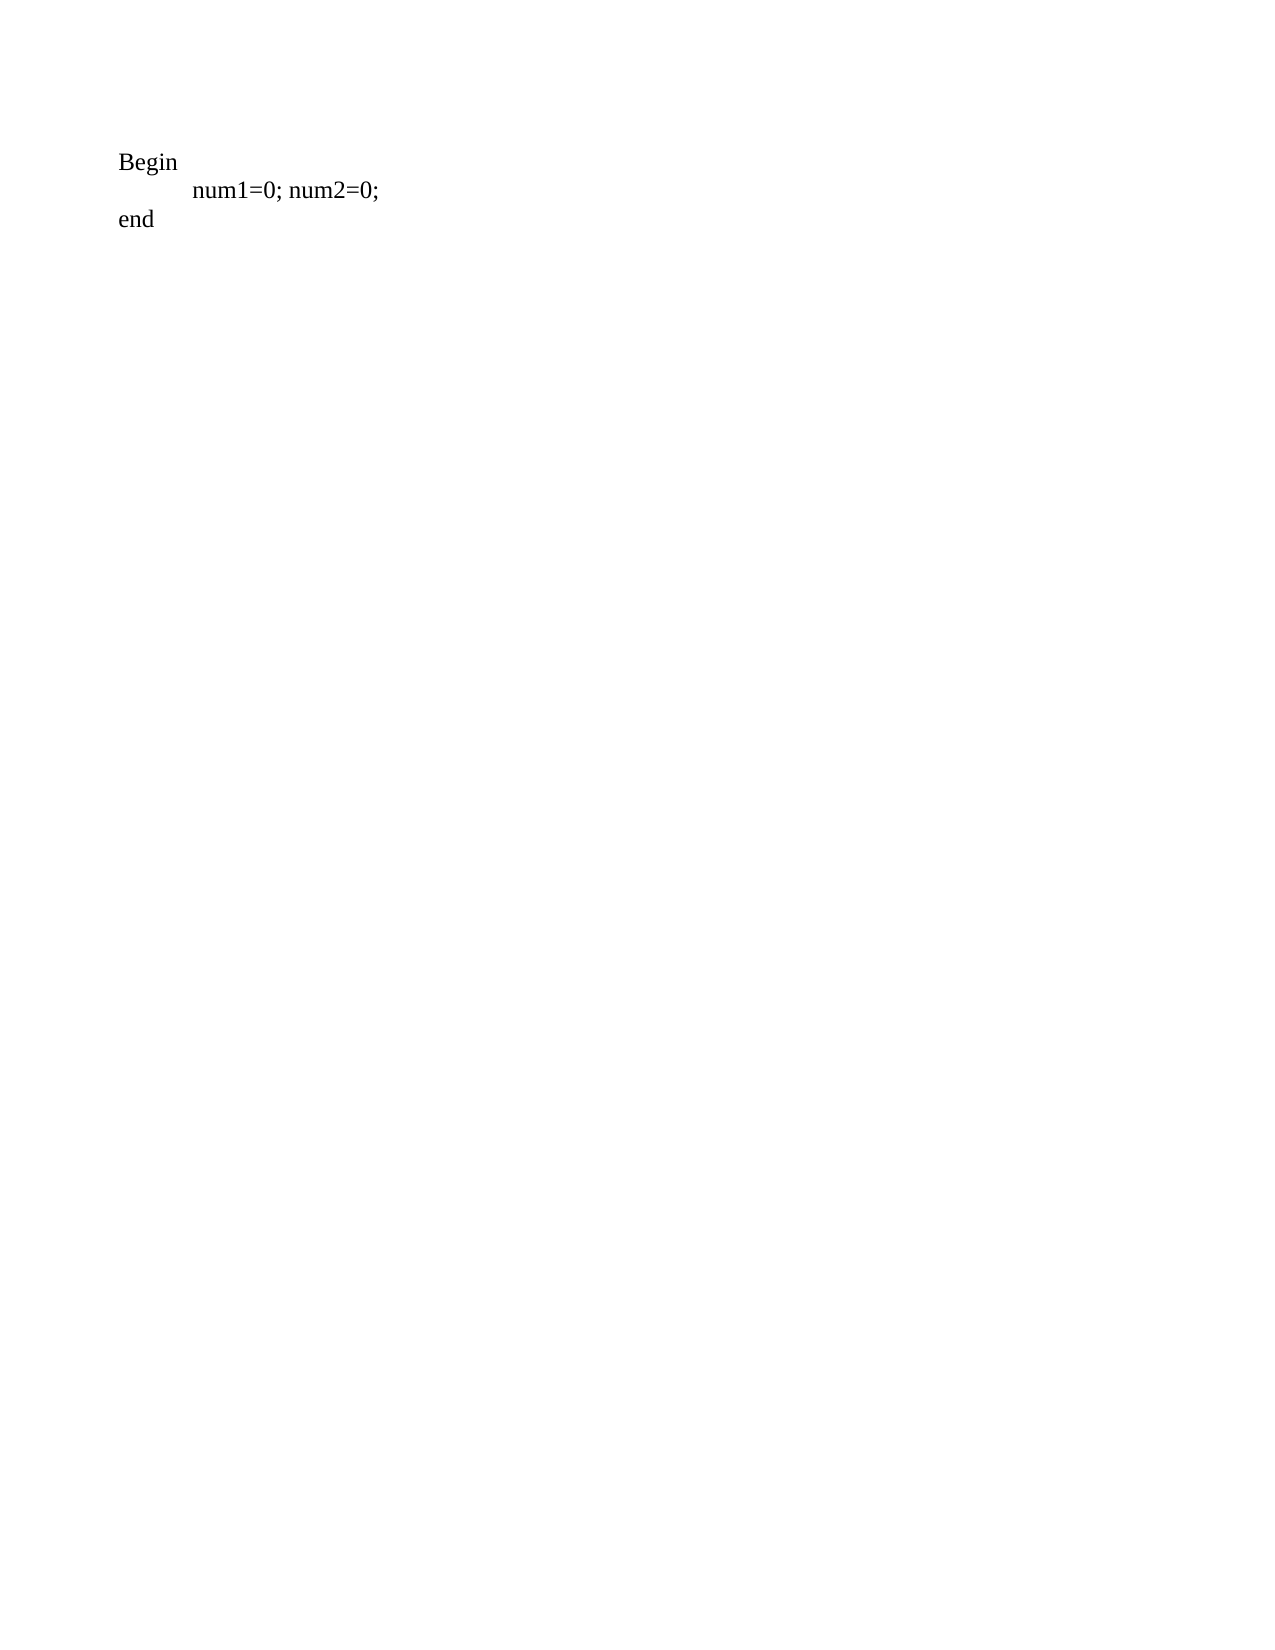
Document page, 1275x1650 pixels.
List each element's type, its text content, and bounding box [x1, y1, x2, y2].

text Begin [118, 147, 1157, 176]
text end [118, 204, 1157, 233]
text num1=0; num2=0; [118, 176, 1157, 204]
